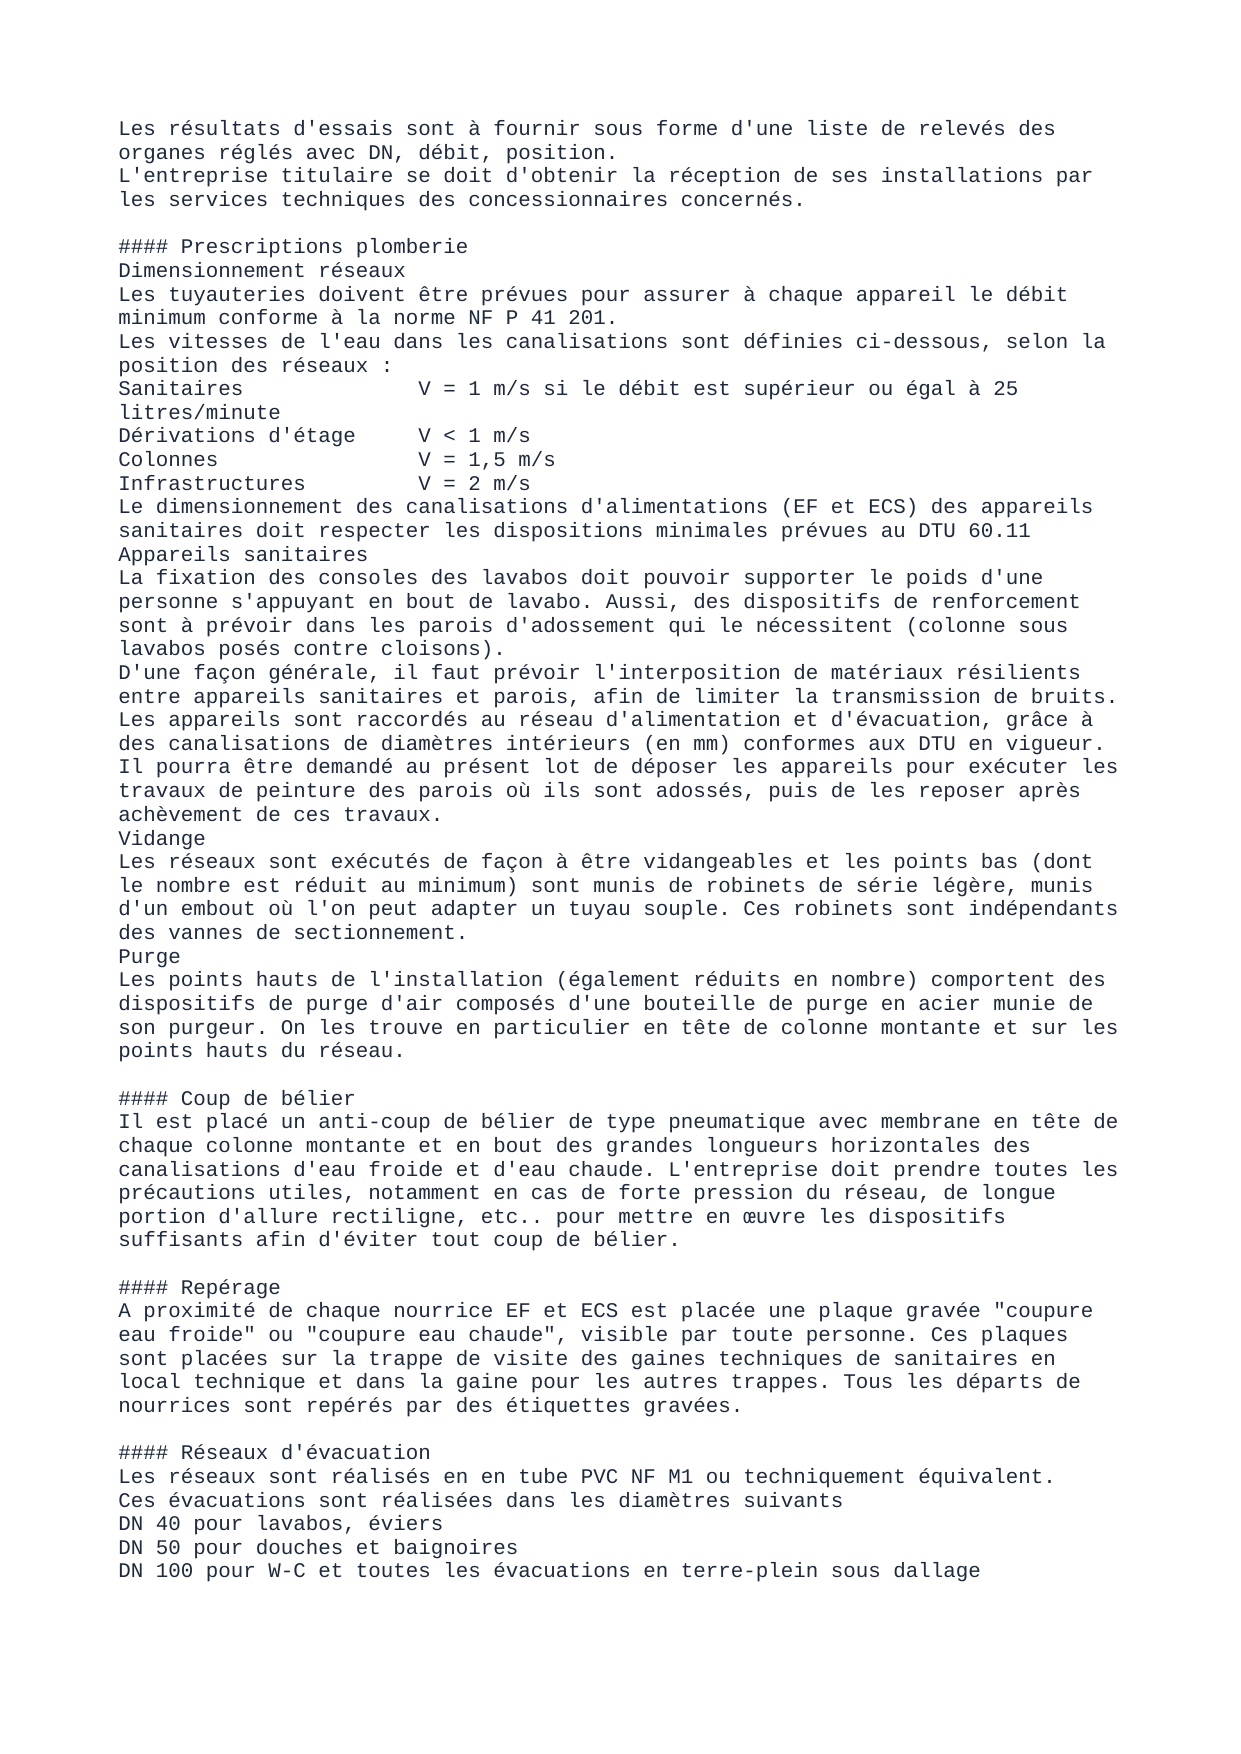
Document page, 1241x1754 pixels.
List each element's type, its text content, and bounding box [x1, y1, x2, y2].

text DN 100 pour W-C et toutes les évacuations en terre-plein sous dallage [118, 1561, 1122, 1584]
text Les vitesses de l'eau dans les canalisations sont définies ci-dessous, selon la position des réseaux : [118, 331, 1122, 378]
text Le dimensionnement des canalisations d'alimentations (EF et ECS) des appareils sanitaires doit respecter les dispositions minimales prévues au DTU 60.11 [118, 496, 1122, 544]
text DN 50 pour douches et baignoires [118, 1537, 1122, 1561]
text Sanitaires V = 1 m/s si le débit est supérieur ou égal à 25 litres/minute [118, 378, 1122, 426]
text Vidange [118, 827, 1122, 851]
text La fixation des consoles des lavabos doit pouvoir supporter le poids d'une personne s'appuyant en bout de lavabo. Aussi, des dispositifs de renforcement sont à prévoir dans les parois d'adossement qui le nécessitent (colonne sous lavabos posés contre cloisons). [118, 567, 1122, 662]
text Les réseaux sont réalisés en en tube PVC NF M1 ou techniquement équivalent. [118, 1466, 1122, 1489]
text Appareils sanitaires [118, 544, 1122, 567]
text Dimensionnement réseaux [118, 260, 1122, 284]
text Purge [118, 946, 1122, 969]
text D'une façon générale, il faut prévoir l'interposition de matériaux résilients entre appareils sanitaires et parois, afin de limiter la transmission de bruits. [118, 662, 1122, 709]
text Il est placé un anti-coup de bélier de type pneumatique avec membrane en tête de chaque colonne montante et en bout des grandes longueurs horizontales des canalisations d'eau froide et d'eau chaude. L'entreprise doit prendre toutes les précautions utiles, notamment en cas de forte pression du réseau, de longue portion d'allure rectiligne, etc.. pour mettre en œuvre les dispositifs suffisants afin d'éviter tout coup de bélier. [118, 1111, 1122, 1253]
text Colonnes V = 1,5 m/s [118, 449, 1122, 473]
text #### Prescriptions plomberie [118, 236, 1122, 260]
text A proximité de chaque nourrice EF et ECS est placée une plaque gravée "coupure eau froide" ou "coupure eau chaude", visible par toute personne. Ces plaques sont placées sur la trappe de visite des gaines techniques de sanitaires en local technique et dans la gaine pour les autres trappes. Tous les départs de nourrices sont repérés par des étiquettes gravées. [118, 1300, 1122, 1419]
text L'entreprise titulaire se doit d'obtenir la réception de ses installations par les services techniques des concessionnaires concernés. [118, 165, 1122, 213]
text #### Réseaux d'évacuation [118, 1442, 1122, 1466]
text DN 40 pour lavabos, éviers [118, 1513, 1122, 1537]
text Ces évacuations sont réalisées dans les diamètres suivants [118, 1489, 1122, 1513]
text Infrastructures V = 2 m/s [118, 473, 1122, 496]
text Les points hauts de l'installation (également réduits en nombre) comportent des dispositifs de purge d'air composés d'une bouteille de purge en acier munie de son purgeur. On les trouve en particulier en tête de colonne montante et sur les points hauts du réseau. [118, 969, 1122, 1064]
text Les tuyauteries doivent être prévues pour assurer à chaque appareil le débit minimum conforme à la norme NF P 41 201. [118, 284, 1122, 331]
text Dérivations d'étage V < 1 m/s [118, 426, 1122, 449]
text #### Coup de bélier [118, 1088, 1122, 1111]
text Les réseaux sont exécutés de façon à être vidangeables et les points bas (dont le nombre est réduit au minimum) sont munis de robinets de série légère, munis d'un embout où l'on peut adapter un tuyau souple. Ces robinets sont indépendants des vannes de sectionnement. [118, 851, 1122, 946]
text #### Repérage [118, 1277, 1122, 1300]
text Il pourra être demandé au présent lot de déposer les appareils pour exécuter les travaux de peinture des parois où ils sont adossés, puis de les reposer après achèvement de ces travaux. [118, 757, 1122, 827]
text Les résultats d'essais sont à fournir sous forme d'une liste de relevés des organes réglés avec DN, débit, position. [118, 118, 1122, 165]
text Les appareils sont raccordés au réseau d'alimentation et d'évacuation, grâce à des canalisations de diamètres intérieurs (en mm) conformes aux DTU en vigueur. [118, 709, 1122, 757]
